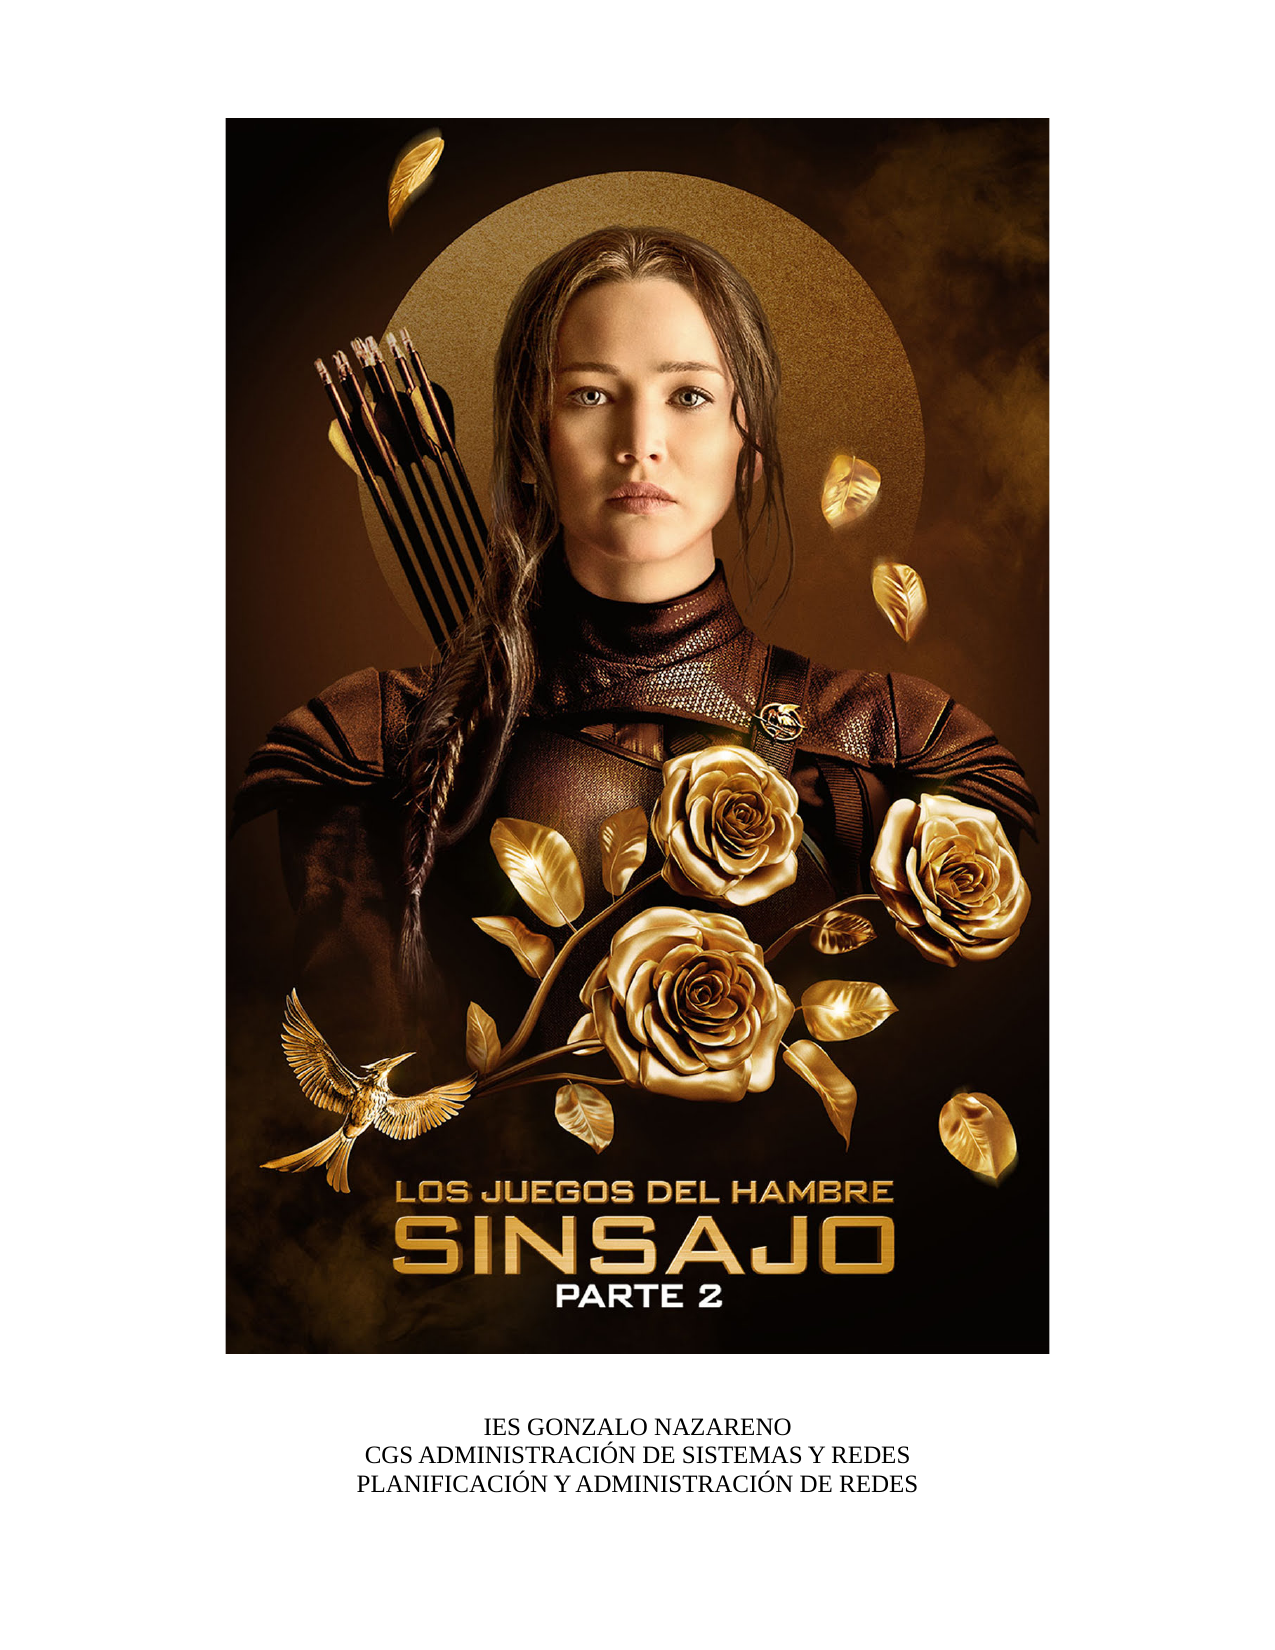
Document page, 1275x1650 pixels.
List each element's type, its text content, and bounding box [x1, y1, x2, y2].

text CGS ADMINISTRACIÓN DE SISTEMAS Y REDES [118, 1440, 1157, 1469]
text PLANIFICACIÓN Y ADMINISTRACIÓN DE REDES [118, 1469, 1157, 1498]
picture [225, 118, 1050, 1354]
text IES GONZALO NAZARENO [118, 1412, 1157, 1440]
